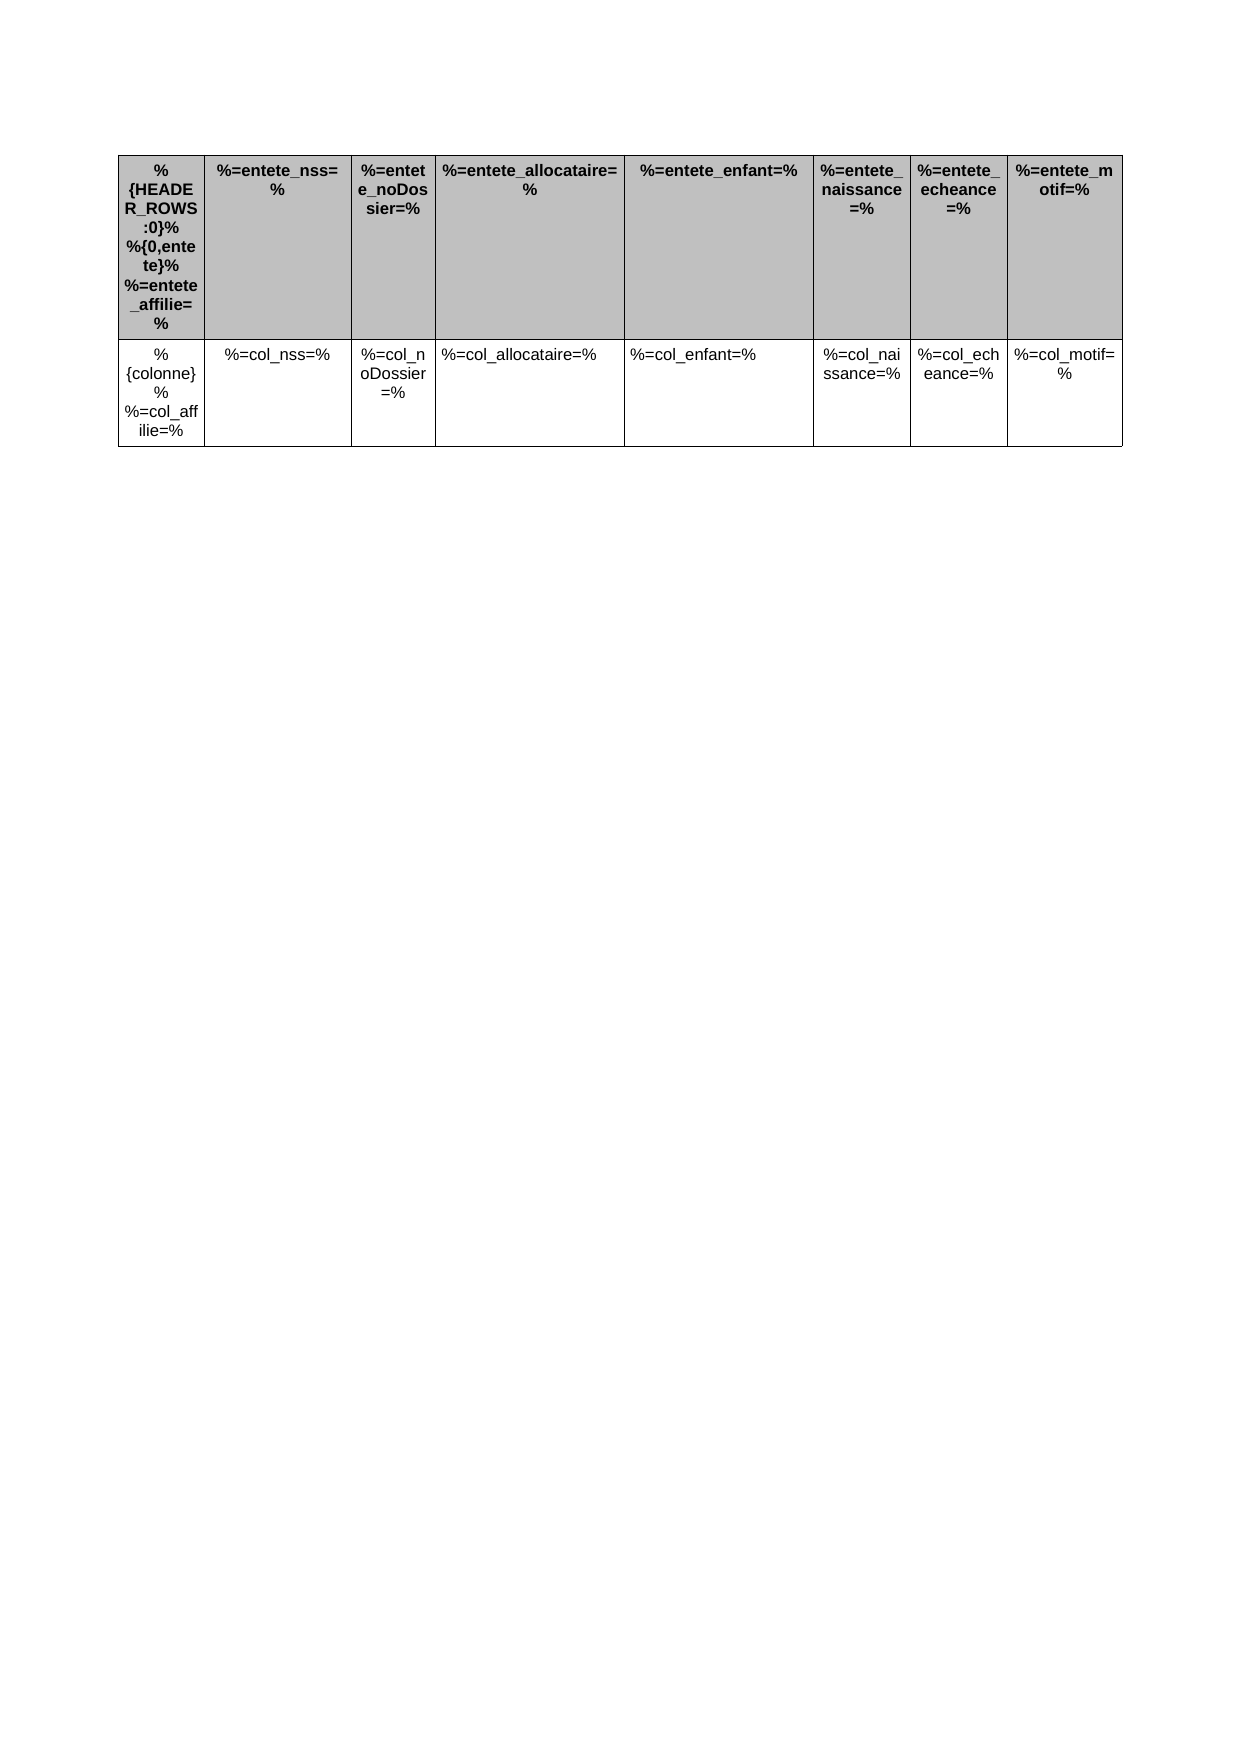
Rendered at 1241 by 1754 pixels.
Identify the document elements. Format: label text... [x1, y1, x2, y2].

table_cell %=col_enfant=% [625, 340, 813, 446]
table_header %=entete_nss=% [205, 156, 351, 339]
table_cell %=col_motif=% [1008, 340, 1122, 446]
table_cell %=col_naissance=% [814, 340, 910, 446]
table_header %=entete_motif=% [1008, 156, 1122, 339]
table_header %=entete_allocataire=% [436, 156, 624, 339]
table_header %=entete_naissance=% [814, 156, 910, 339]
table_cell %=col_nss=% [205, 340, 351, 446]
table_header %=entete_echeance=% [911, 156, 1007, 339]
table_header %{HEADER_ROWS:0}%%{0,entete}%%=entete_affilie=% [119, 156, 204, 339]
table_header %=entete_noDossier=% [352, 156, 435, 339]
table_header %=entete_enfant=% [625, 156, 813, 339]
table_cell %=col_allocataire=% [436, 340, 624, 446]
table_cell %=col_noDossier=% [352, 340, 435, 446]
table_cell %=col_echeance=% [911, 340, 1007, 446]
table_cell %{colonne}%%=col_affilie=% [119, 340, 204, 446]
